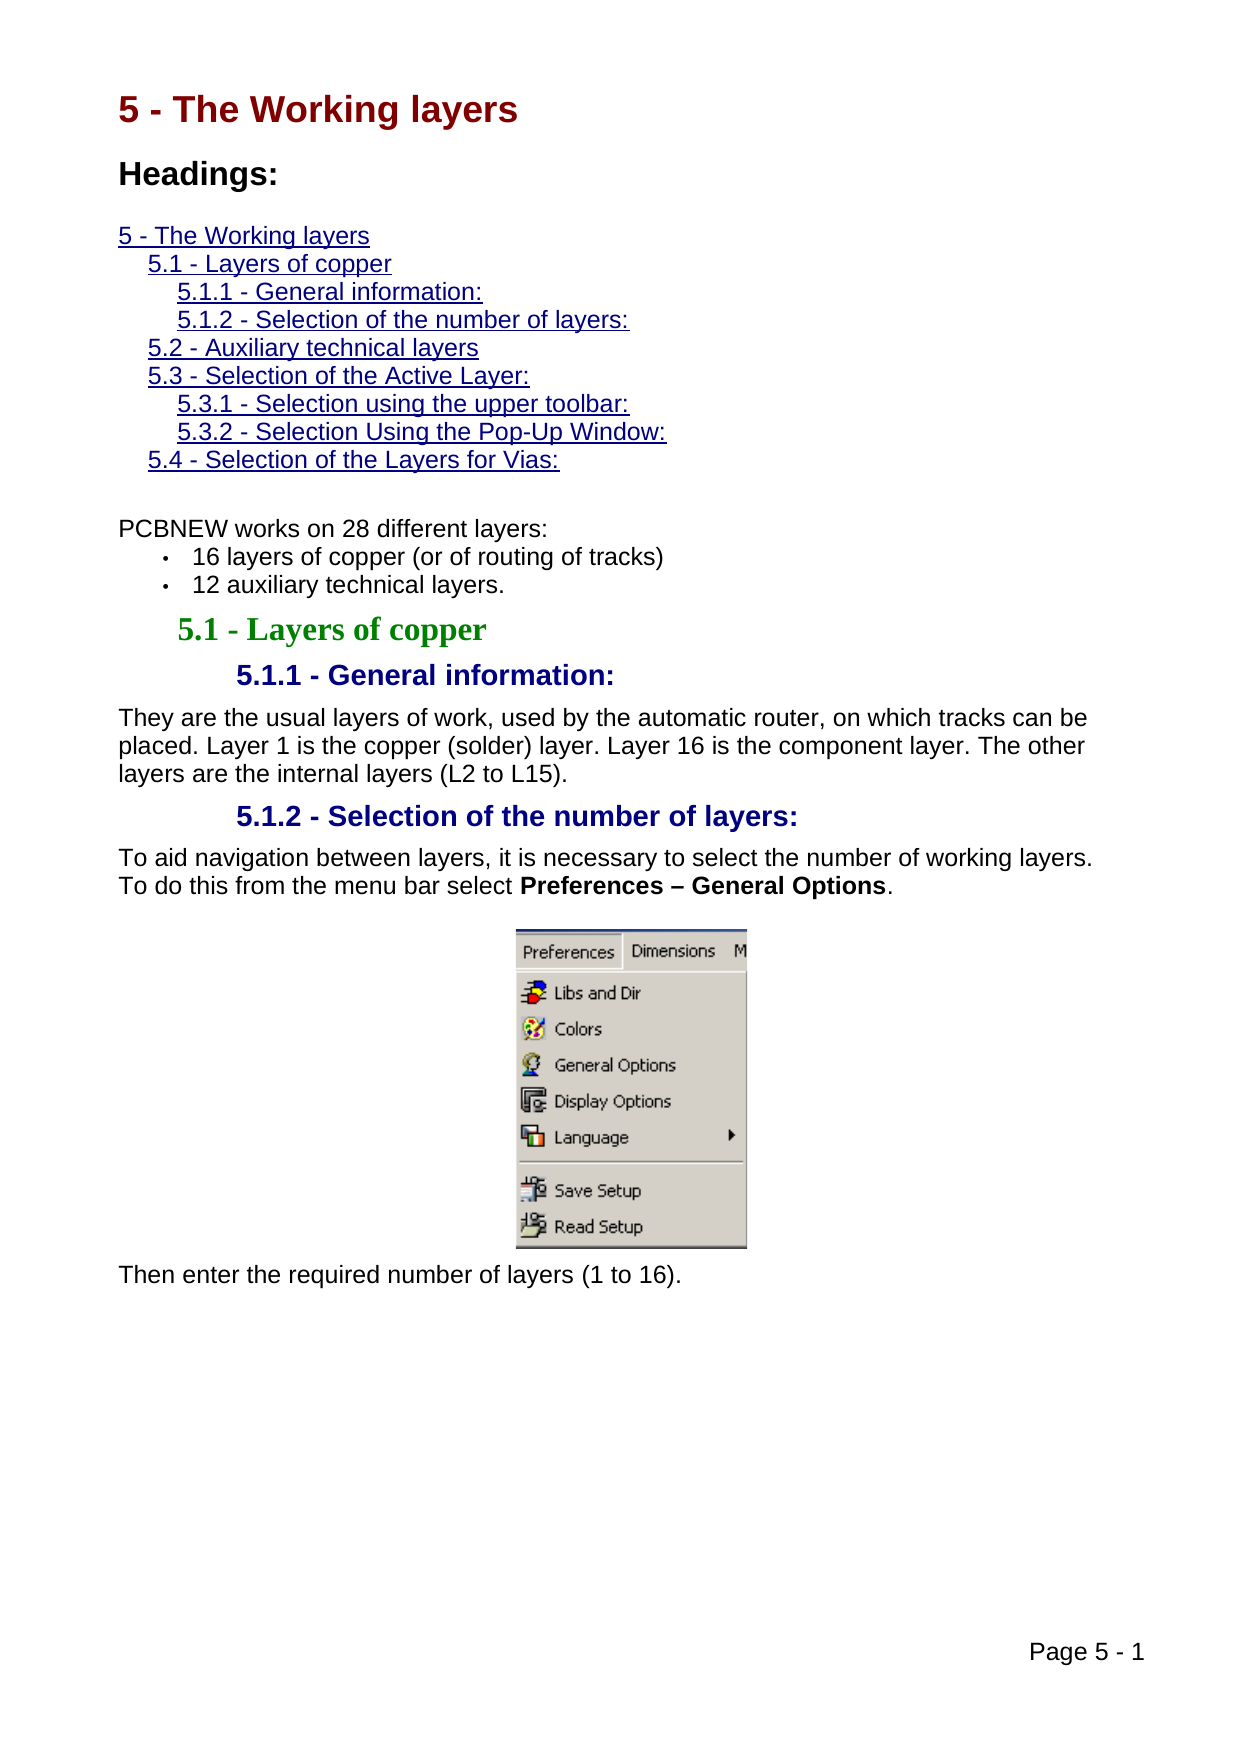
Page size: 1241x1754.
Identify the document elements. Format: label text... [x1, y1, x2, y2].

text 5.3 - Selection of the Active Layer: [148, 362, 1152, 390]
text 5.3.2 - Selection Using the Pop-Up Window: [177, 418, 1152, 446]
subtitle They are the usual layers of work, used by the automatic router, on which tracks can be placed. Layer 1 is the copper (solder) layer. Layer 16 is the component layer. The other layers are the internal layers (L2 to L15). [118, 704, 1152, 788]
subtitle To aid navigation between layers, it is necessary to select the number of working layers. [118, 844, 1152, 872]
text PCBNEW works on 28 different layers: [118, 515, 1152, 543]
subtitle Layers of copper [177, 611, 1152, 647]
text 5.1.2 - Selection of the number of layers: [177, 306, 1152, 334]
subtitle Then enter the required number of layers (1 to 16). [118, 1261, 1152, 1289]
subtitle Selection of the number of layers: [236, 799, 1152, 832]
subtitle To do this from the menu bar select Preferences – General Options. [118, 872, 1152, 900]
list 16 layers of copper (or of routing of tracks) [162, 543, 1152, 571]
text 5.4 - Selection of the Layers for Vias: [148, 446, 1152, 474]
text 5.1 - Layers of copper [148, 250, 1152, 278]
subtitle General information: [236, 659, 1152, 692]
picture [515, 929, 748, 1249]
text 5.2 - Auxiliary technical layers [148, 334, 1152, 362]
list 12 auxiliary technical layers. [162, 571, 1152, 599]
subtitle Headings: [118, 156, 1152, 192]
text 5.3.1 - Selection using the upper toolbar: [177, 390, 1152, 418]
text 5 - The Working layers [118, 222, 1152, 250]
subtitle The Working layers [118, 88, 1152, 131]
text 5.1.1 - General information: [177, 278, 1152, 306]
